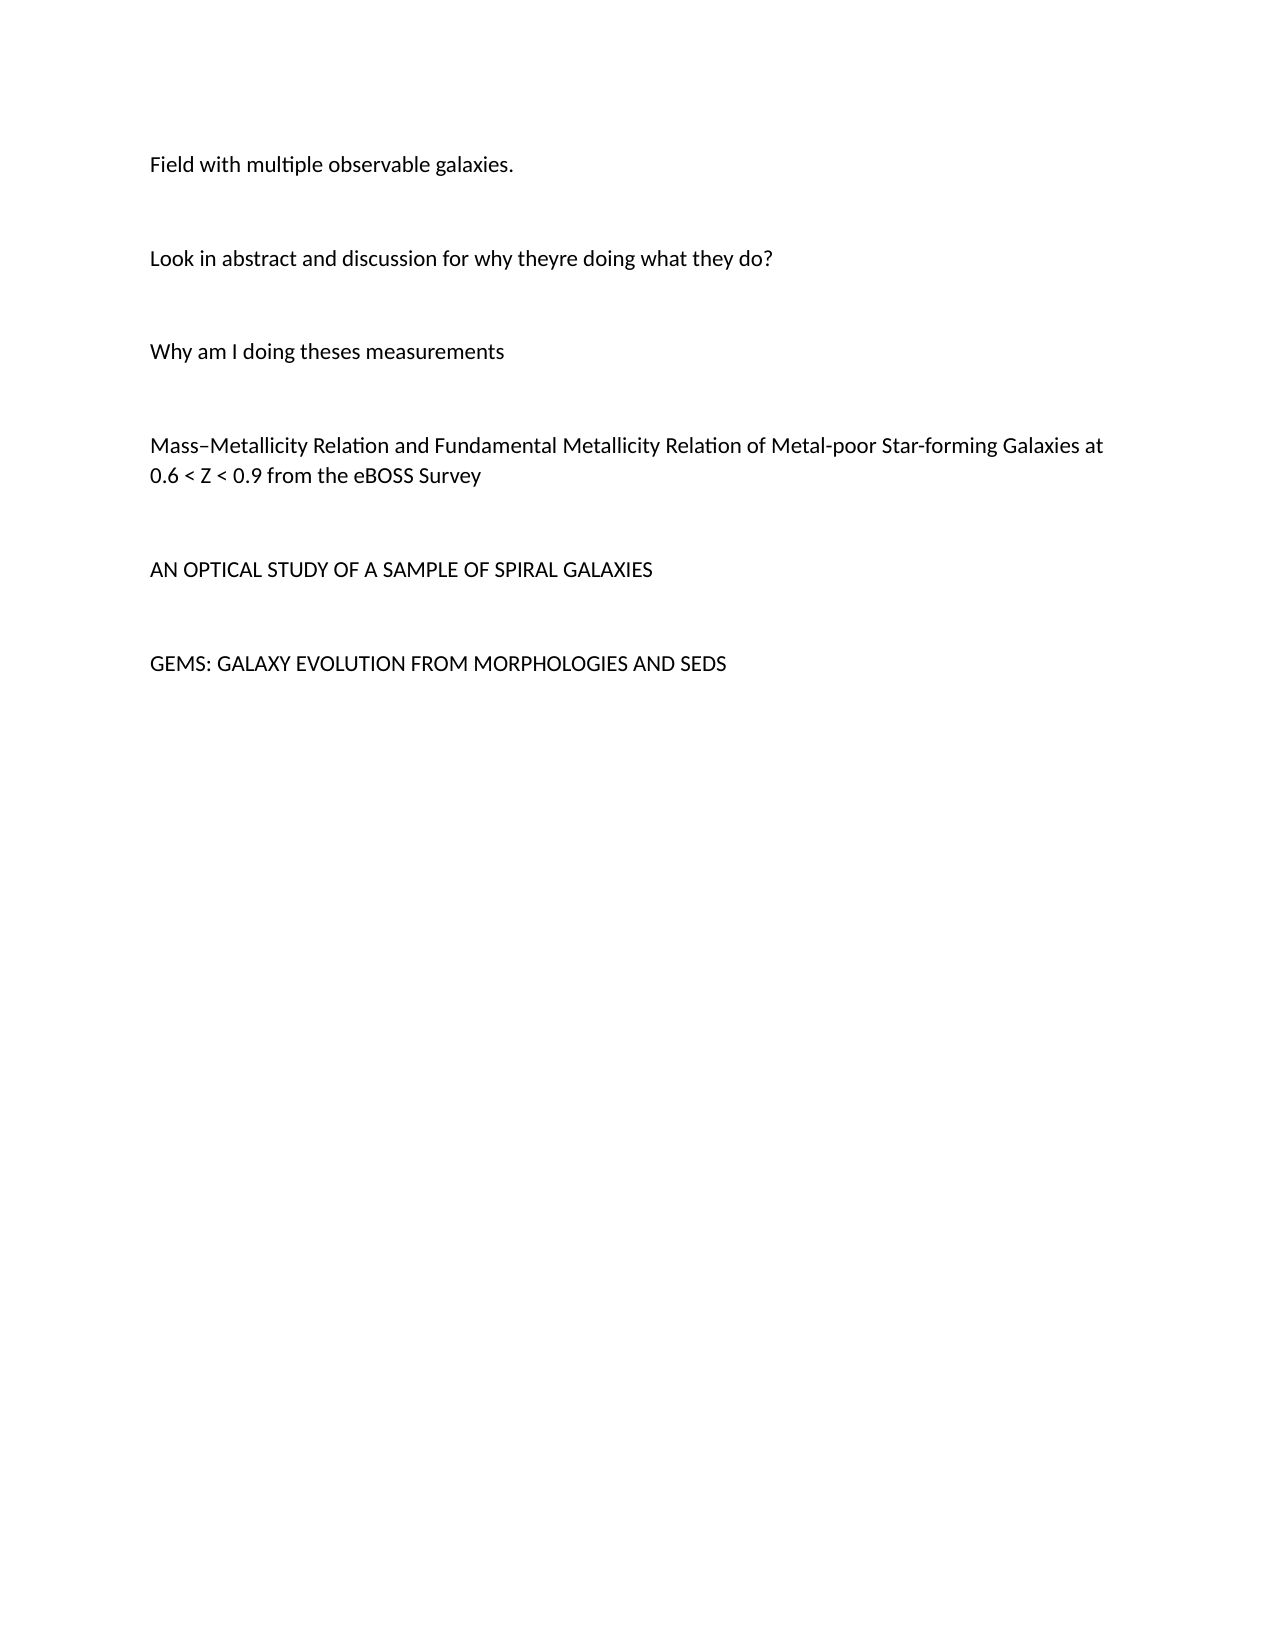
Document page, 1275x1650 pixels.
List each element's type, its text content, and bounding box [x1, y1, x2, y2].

text Mass–Metallicity Relation and Fundamental Metallicity Relation of Metal-poor Star-forming Galaxies at 0.6 < Z < 0.9 from the eBOSS Survey [150, 431, 1125, 489]
text Look in abstract and discussion for why theyre doing what they do? [150, 244, 1125, 272]
text AN OPTICAL STUDY OF A SAMPLE OF SPIRAL GALAXIES [150, 555, 1125, 583]
text GEMS: GALAXY EVOLUTION FROM MORPHOLOGIES AND SEDS [150, 649, 1125, 677]
text Field with multiple observable galaxies. [150, 150, 1125, 178]
text Why am I doing theses measurements [150, 337, 1125, 366]
